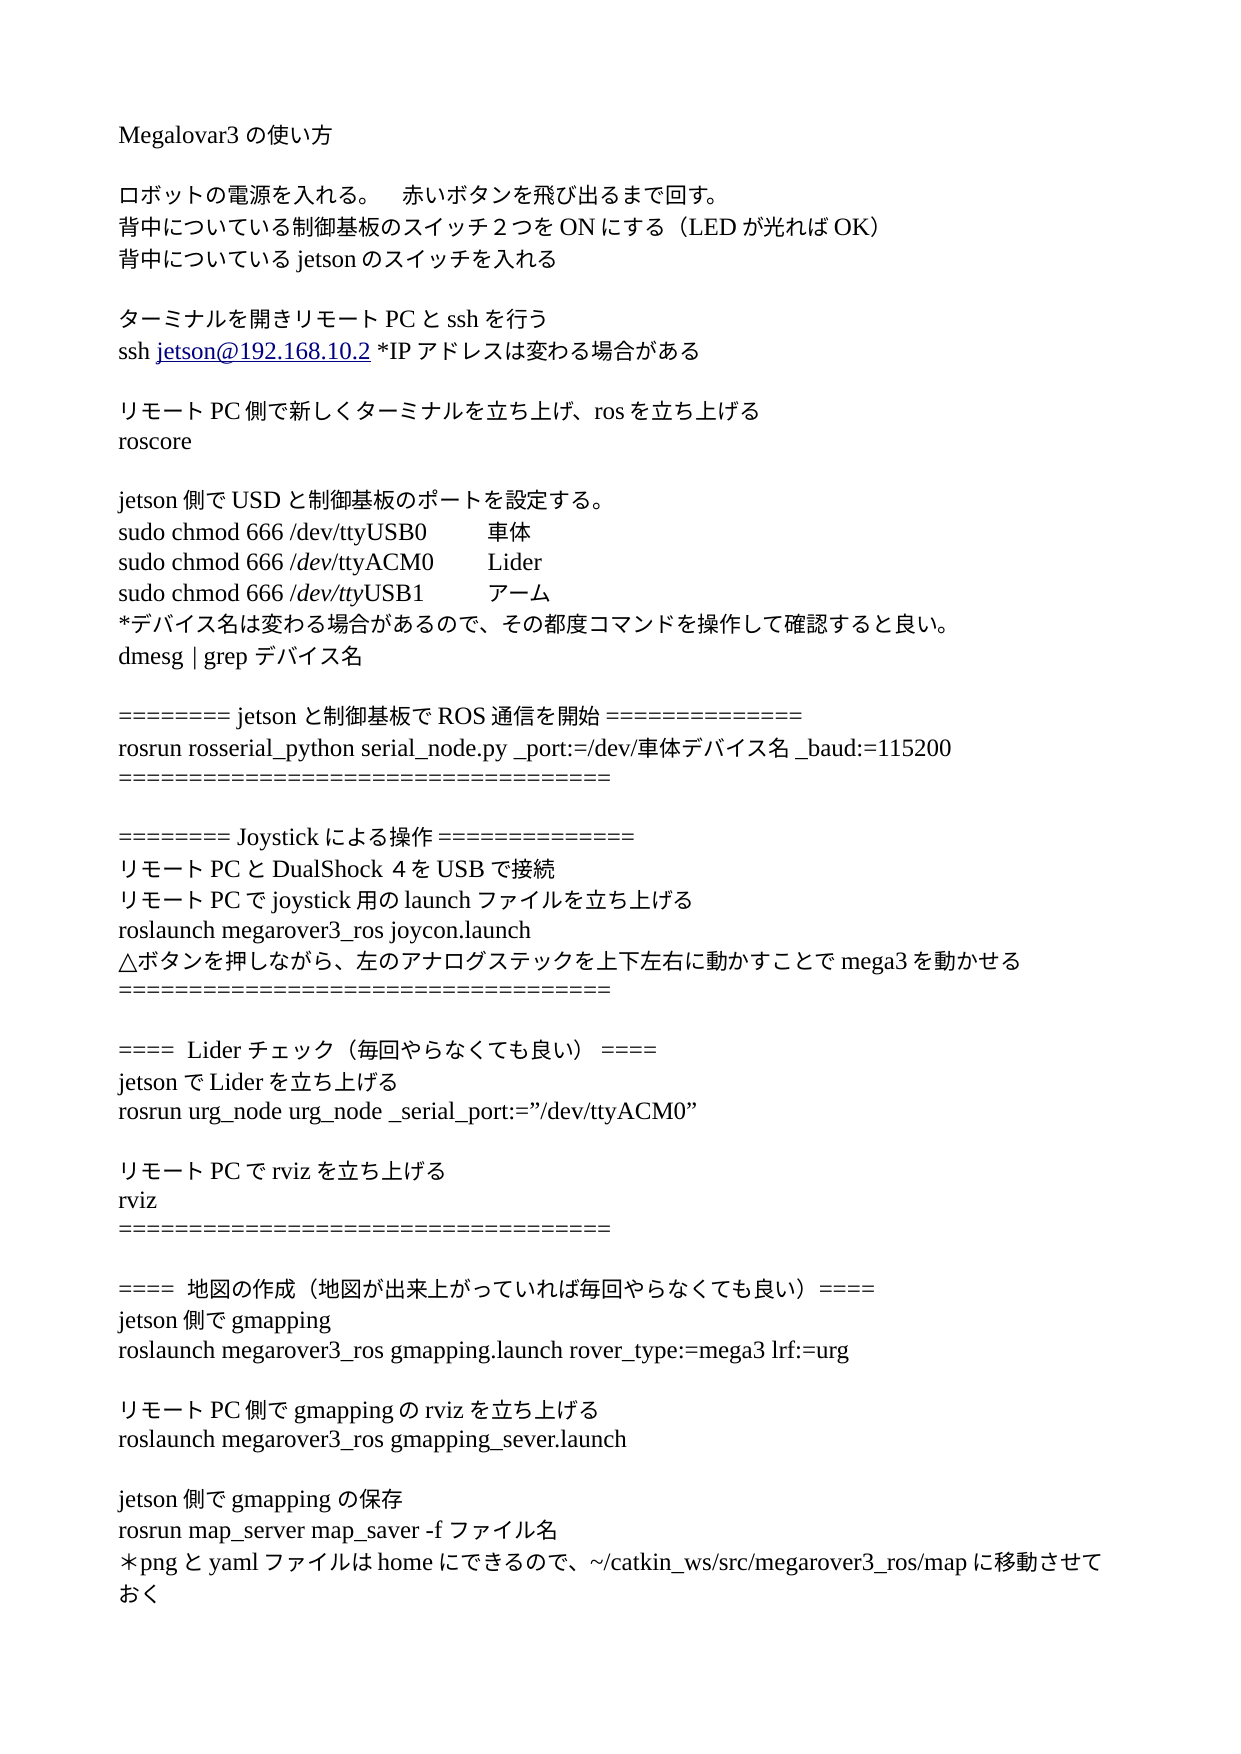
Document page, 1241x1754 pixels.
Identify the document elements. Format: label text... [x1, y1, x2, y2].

text 背中についているjetsonのスイッチを入れる [118, 242, 1122, 273]
text Megalovar3 の使い方 [118, 118, 1122, 150]
text rosrun urg_node urg_node _serial_port:=”/dev/ttyACM0” [118, 1096, 1122, 1125]
text リモートPC側でgmappingのrvizを立ち上げる [118, 1393, 1122, 1424]
text ＊pngとyamlファイルはhomeにできるので、~/catkin_ws/src/megarover3_ros/mapに移動させておく [118, 1545, 1122, 1608]
text ==== 地図の作成（地図が出来上がっていれば毎回やらなくても良い）==== [118, 1272, 1122, 1303]
text ssh jetson@192.168.10.2 *IPアドレスは変わる場合がある [118, 334, 1122, 366]
text *デバイス名は変わる場合があるので、その都度コマンドを操作して確認すると良い。 [118, 607, 1122, 639]
text リモートPC側で新しくターミナルを立ち上げ、rosを立ち上げる [118, 394, 1122, 426]
text rosrun map_server map_saver -f ファイル名 [118, 1513, 1122, 1545]
text jetson側でUSDと制御基板のポートを設定する。 [118, 483, 1122, 515]
text jetsonでLiderを立ち上げる [118, 1065, 1122, 1096]
text roslaunch megarover3_ros joycon.launch [118, 915, 1122, 944]
text dmesg | grep デバイス名 [118, 639, 1122, 671]
text =================================== [118, 976, 1122, 1004]
text roscore [118, 426, 1122, 455]
text sudo chmod 666 /dev/ttyUSB0 車体 [118, 515, 1122, 547]
text rosrun rosserial_python serial_node.py _port:=/dev/車体デバイス名 _baud:=115200 [118, 731, 1122, 763]
text roslaunch megarover3_ros gmapping_sever.launch [118, 1424, 1122, 1453]
text =================================== [118, 763, 1122, 791]
text リモートPCとDualShock４をUSBで接続 [118, 852, 1122, 883]
text △ボタンを押しながら、左のアナログステックを上下左右に動かすことでmega3を動かせる [118, 944, 1122, 976]
text roslaunch megarover3_ros gmapping.launch rover_type:=mega3 lrf:=urg [118, 1335, 1122, 1364]
text ======== jetsonと制御基板でROS通信を開始 ============== [118, 699, 1122, 731]
text ======== Joystickによる操作 ============== [118, 820, 1122, 852]
text =================================== [118, 1214, 1122, 1243]
text ==== Lider チェック（毎回やらなくても良い） ==== [118, 1033, 1122, 1065]
text rviz [118, 1186, 1122, 1214]
text 背中についている制御基板のスイッチ２つをONにする（LEDが光ればOK） [118, 210, 1122, 242]
text リモートPCでrvizを立ち上げる [118, 1154, 1122, 1186]
text jetson側でgmapping の保存 [118, 1482, 1122, 1513]
text ロボットの電源を入れる。 赤いボタンを飛び出るまで回す。 [118, 178, 1122, 210]
text jetson側でgmapping [118, 1303, 1122, 1335]
text リモートPCでjoystick用のlaunchファイルを立ち上げる [118, 883, 1122, 915]
text ターミナルを開きリモートPCとsshを行う [118, 302, 1122, 334]
text sudo chmod 666 /dev/ttyACM0 Lider [118, 547, 1122, 576]
text sudo chmod 666 /dev/ttyUSB1 アーム [118, 576, 1122, 607]
